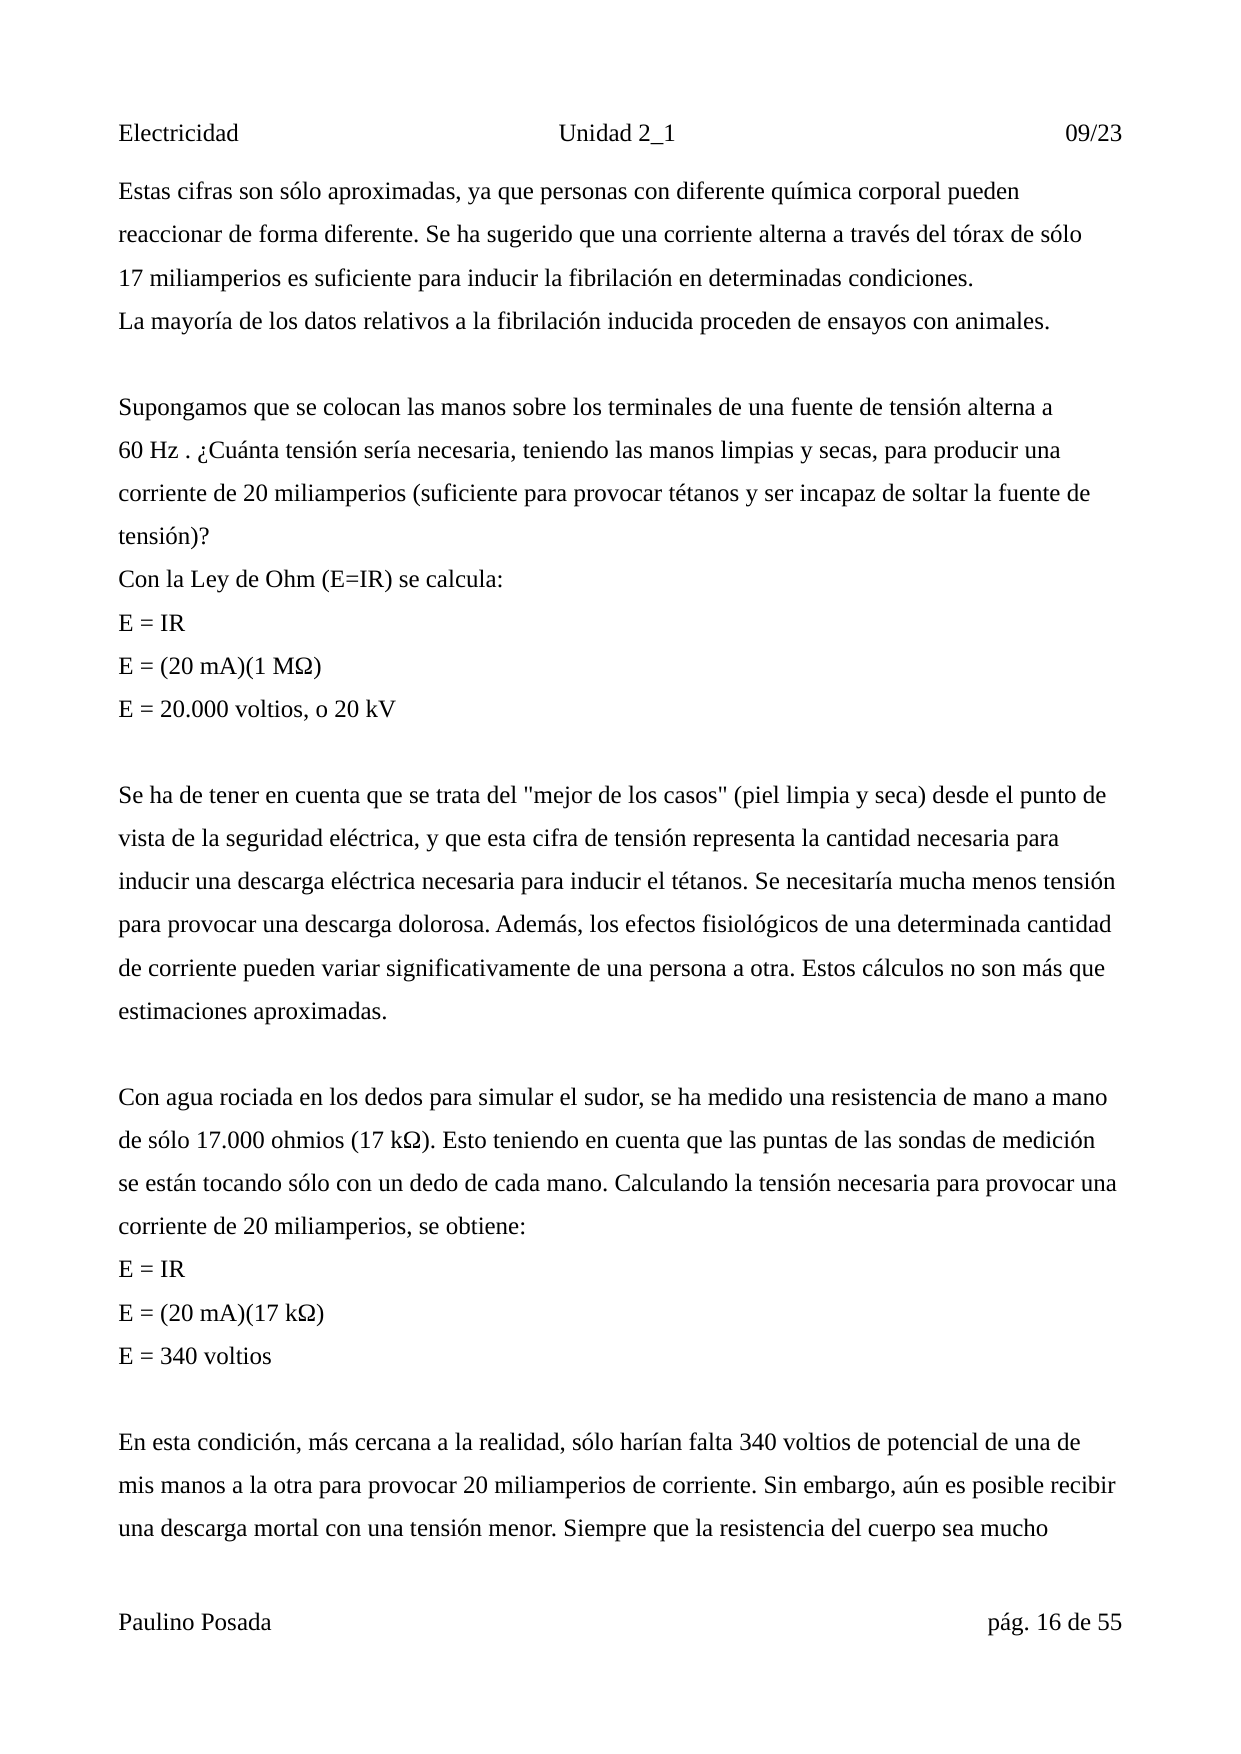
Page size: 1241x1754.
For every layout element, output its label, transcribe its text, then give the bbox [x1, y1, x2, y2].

text La mayoría de los datos relativos a la fibrilación inducida proceden de ensayos con animales. [118, 306, 1122, 334]
text E = (20 mA)(17 kΩ) [118, 1298, 1122, 1326]
text E = 340 voltios [118, 1341, 1122, 1369]
text Supongamos que se colocan las manos sobre los terminales de una fuente de tensión alterna a [118, 392, 1122, 421]
text E = IR [118, 608, 1122, 636]
text E = 20.000 voltios, o 20 kV [118, 694, 1122, 723]
text Con la Ley de Ohm (E=IR) se calcula: [118, 564, 1122, 593]
text E = (20 mA)(1 MΩ) [118, 651, 1122, 679]
text 17 miliamperios es suficiente para inducir la fibrilación en determinadas condiciones. [118, 263, 1122, 291]
text Se ha de tener en cuenta que se trata del "mejor de los casos" (piel limpia y seca) desde el punto de vista de la seguridad eléctrica, y que esta cifra de tensión representa la cantidad necesaria para inducir una descarga eléctrica necesaria para inducir el tétanos. Se necesitaría mucha menos tensión para provocar una descarga dolorosa. Además, los efectos fisiológicos de una determinada cantidad de corriente pueden variar significativamente de una persona a otra. Estos cálculos no son más que estimaciones aproximadas. [118, 780, 1122, 1024]
text 60 Hz . ¿Cuánta tensión sería necesaria, teniendo las manos limpias y secas, para producir una corriente de 20 miliamperios (suficiente para provocar tétanos y ser incapaz de soltar la fuente de tensión)? [118, 435, 1122, 550]
text En esta condición, más cercana a la realidad, sólo harían falta 340 voltios de potencial de una de mis manos a la otra para provocar 20 miliamperios de corriente. Sin embargo, aún es posible recibir una descarga mortal con una tensión menor. Siempre que la resistencia del cuerpo sea mucho [118, 1427, 1122, 1542]
text Estas cifras son sólo aproximadas, ya que personas con diferente química corporal pueden reaccionar de forma diferente. Se ha sugerido que una corriente alterna a través del tórax de sólo [118, 176, 1122, 248]
text E = IR [118, 1254, 1122, 1283]
text Con agua rociada en los dedos para simular el sudor, se ha medido una resistencia de mano a mano de sólo 17.000 ohmios (17 kΩ). Esto teniendo en cuenta que las puntas de las sondas de medición se están tocando sólo con un dedo de cada mano. Calculando la tensión necesaria para provocar una corriente de 20 miliamperios, se obtiene: [118, 1082, 1122, 1240]
